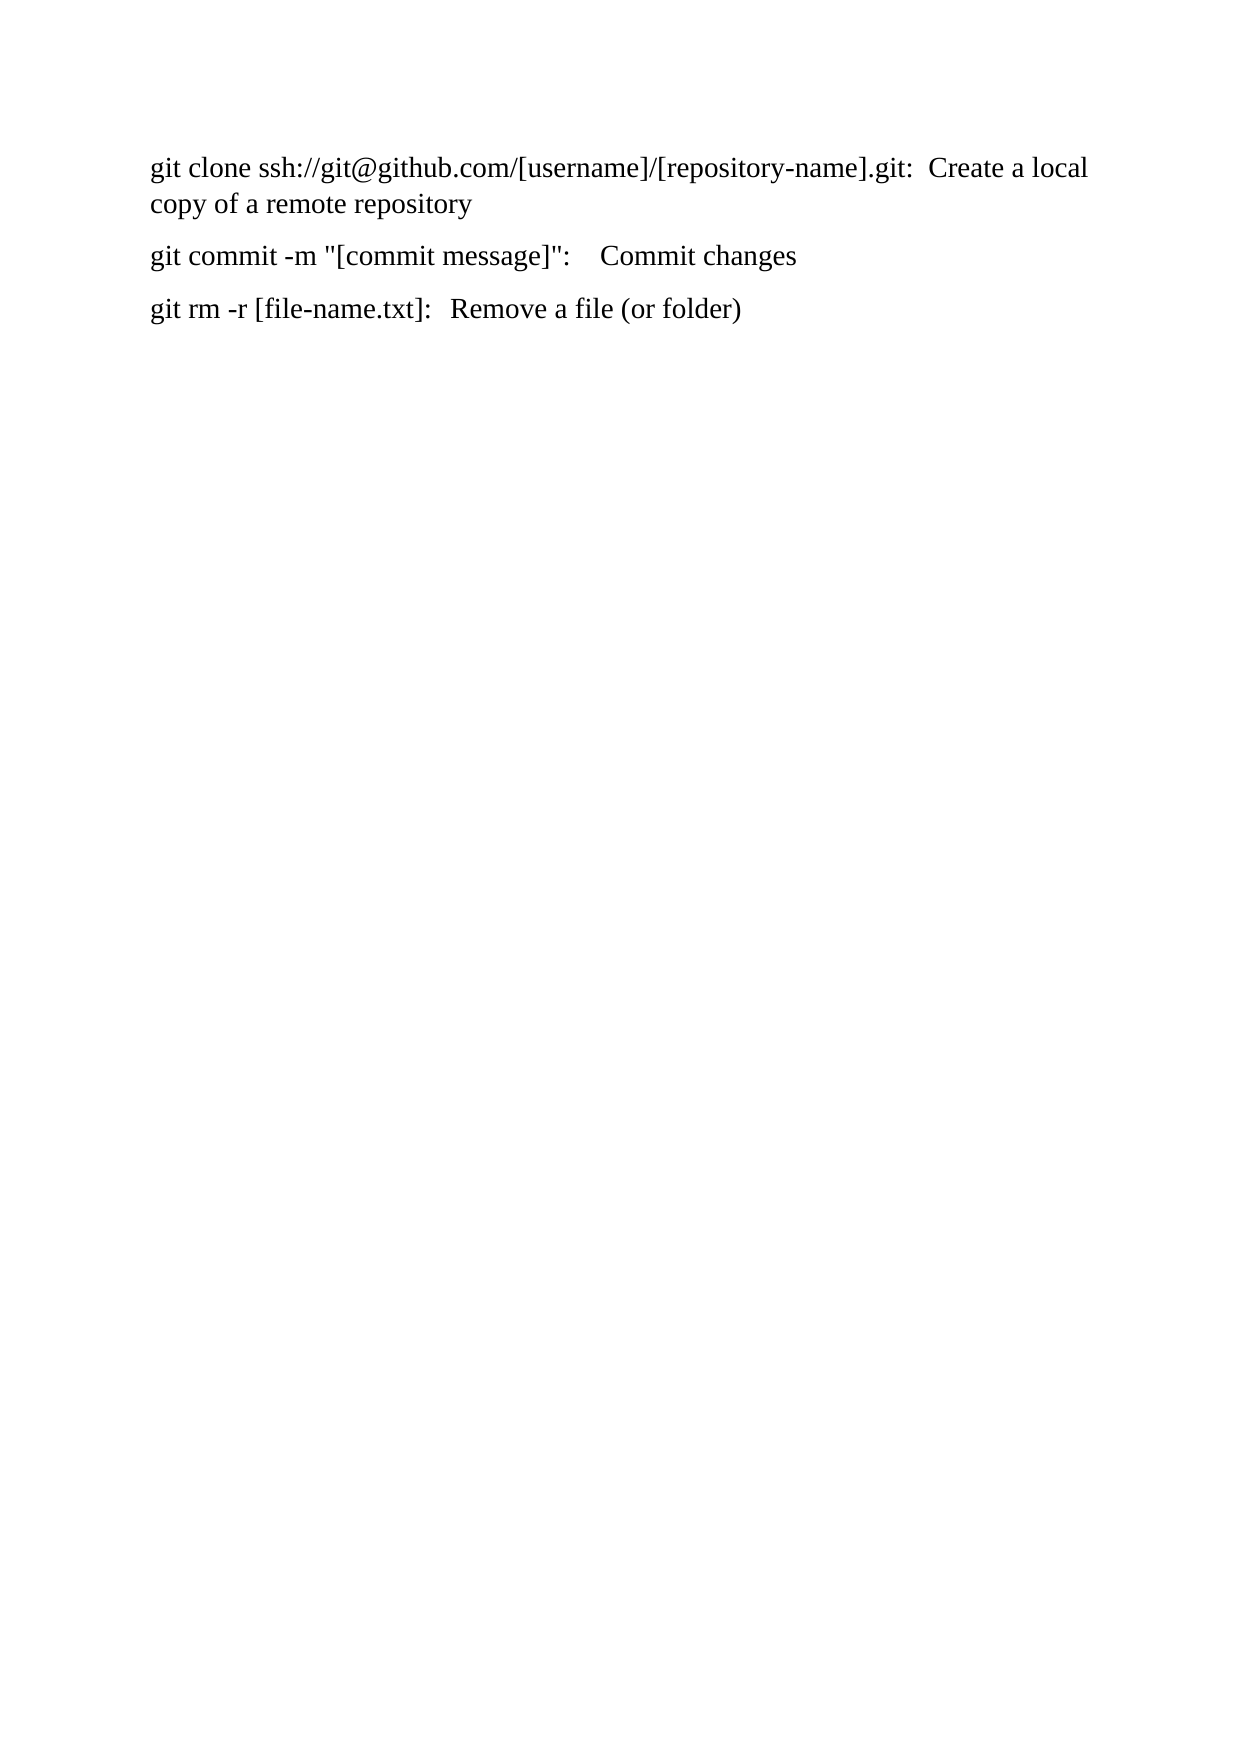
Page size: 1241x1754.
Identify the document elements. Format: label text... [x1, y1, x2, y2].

text git commit -m "[commit message]": Commit changes [150, 238, 1090, 272]
text git rm -r [file-name.txt]: Remove a file (or folder) [150, 291, 1090, 324]
text git clone ssh://git@github.com/[username]/[repository-name].git: Create a local copy of a remote repository [150, 150, 1090, 219]
